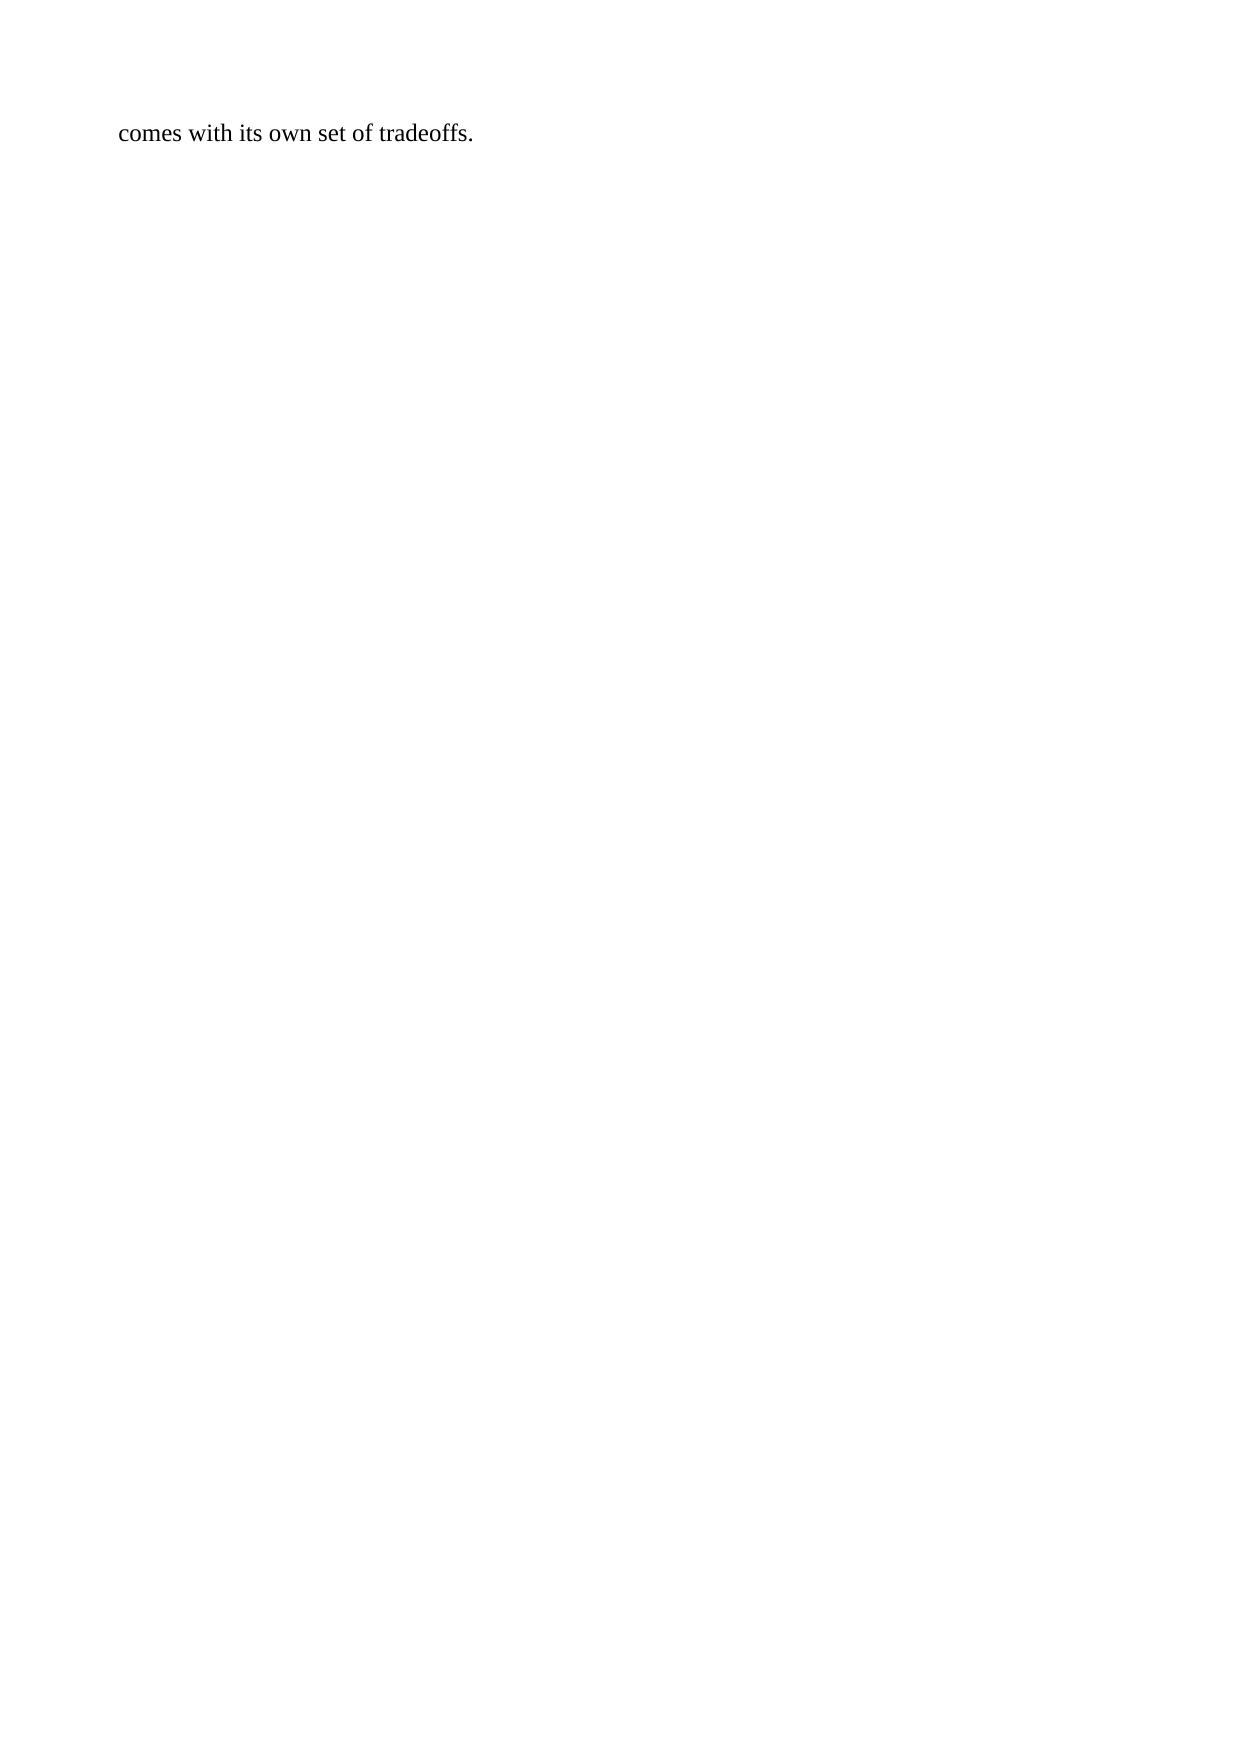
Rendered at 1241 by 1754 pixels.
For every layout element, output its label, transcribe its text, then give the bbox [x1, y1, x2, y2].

text comes with its own set of tradeoffs. [118, 118, 1122, 147]
